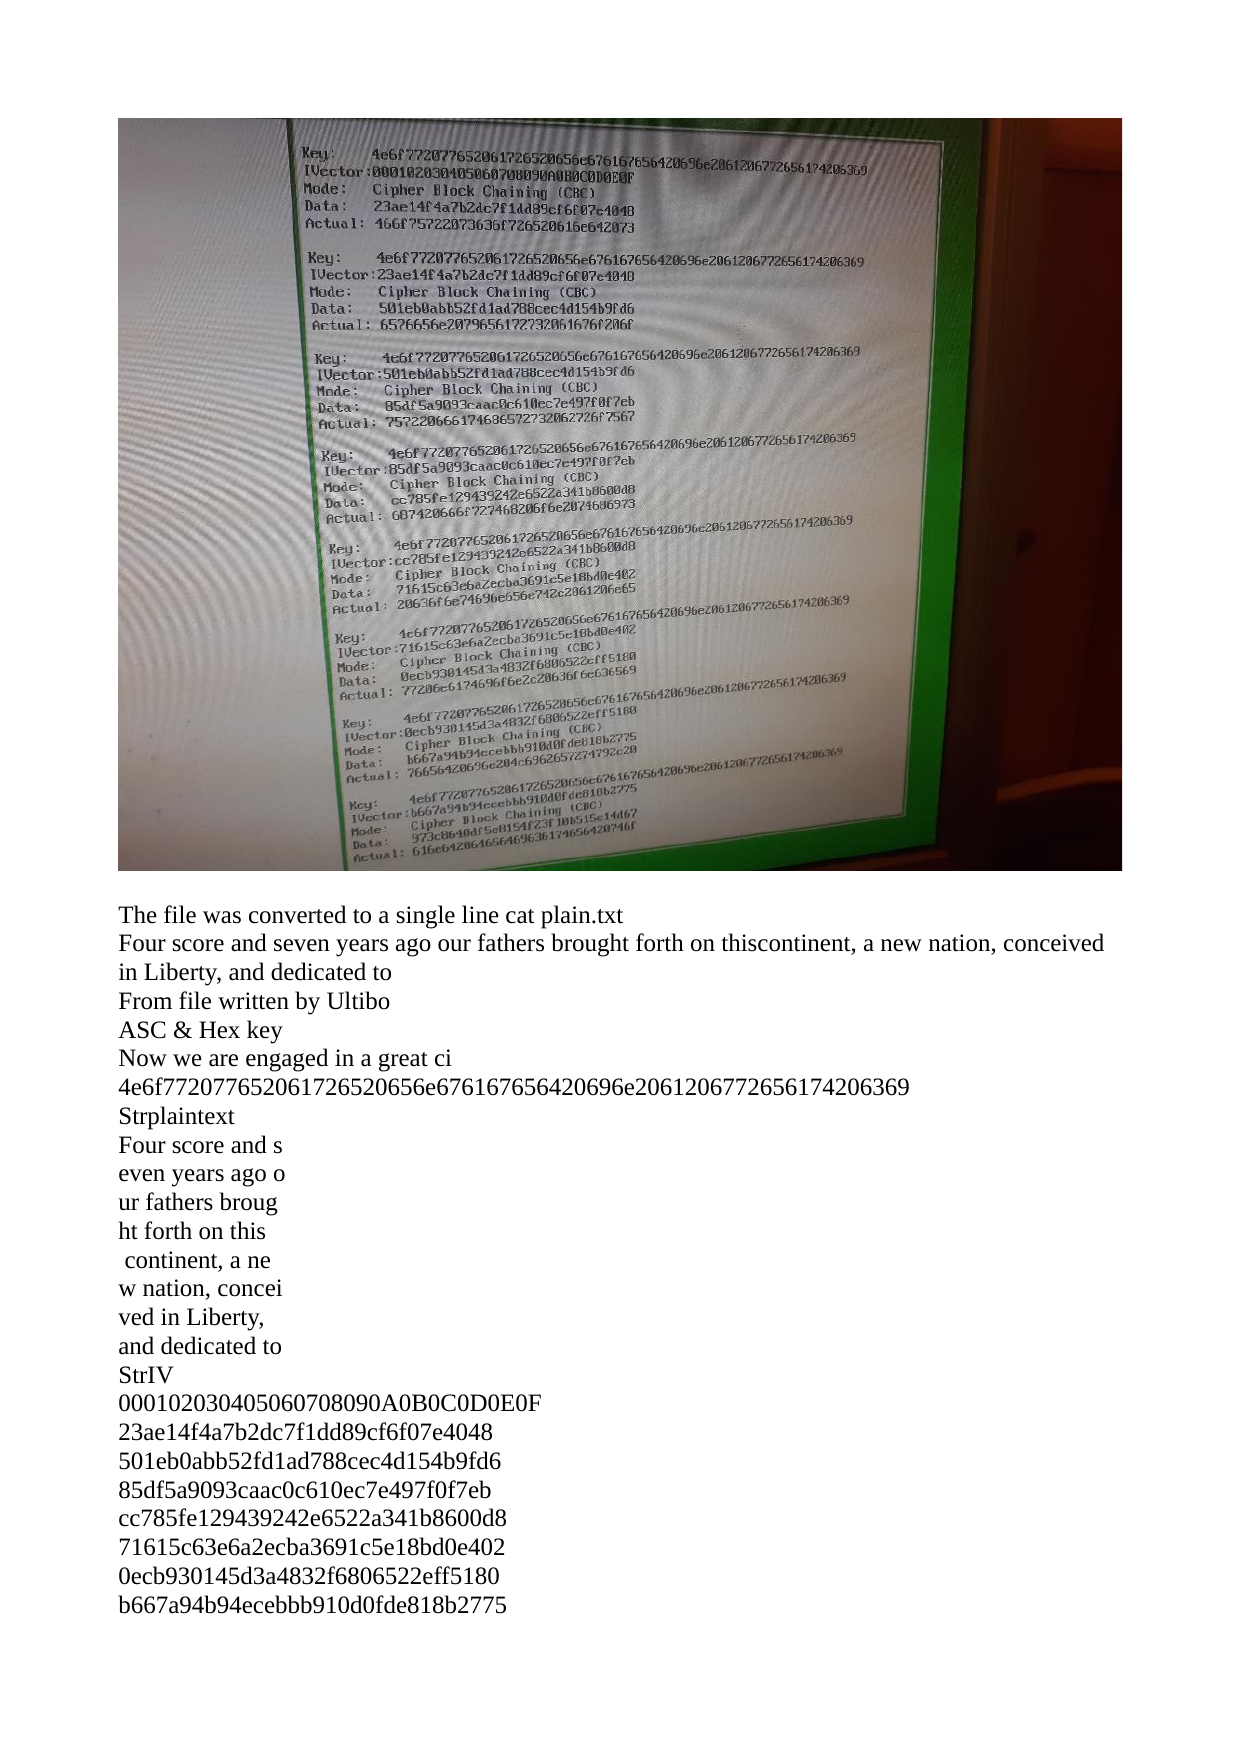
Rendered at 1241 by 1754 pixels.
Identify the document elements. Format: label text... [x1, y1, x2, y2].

text StrIV [118, 1360, 1122, 1388]
text ASC & Hex key [118, 1015, 1122, 1043]
text 4e6f772077652061726520656e676167656420696e2061206772656174206369 [118, 1072, 1122, 1101]
text Four score and seven years ago our fathers brought forth on thiscontinent, a new nation, conceived in Liberty, and dedicated to [118, 928, 1122, 986]
text The file was converted to a single line cat plain.txt [118, 900, 1122, 928]
text Four score and s [118, 1130, 1122, 1158]
text cc785fe129439242e6522a341b8600d8 [118, 1503, 1122, 1532]
text Now we are engaged in a great ci [118, 1043, 1122, 1072]
text and dedicated to [118, 1331, 1122, 1360]
text 0ecb930145d3a4832f6806522eff5180 [118, 1561, 1122, 1590]
text From file written by Ultibo [118, 986, 1122, 1015]
picture [118, 118, 1123, 871]
text 000102030405060708090A0B0C0D0E0F [118, 1388, 1122, 1417]
text 23ae14f4a7b2dc7f1dd89cf6f07e4048 [118, 1417, 1122, 1446]
text ur fathers broug [118, 1187, 1122, 1216]
text Strplaintext [118, 1101, 1122, 1130]
text 85df5a9093caac0c610ec7e497f0f7eb [118, 1475, 1122, 1503]
text ht forth on this [118, 1216, 1122, 1245]
text 71615c63e6a2ecba3691c5e18bd0e402 [118, 1532, 1122, 1561]
text 501eb0abb52fd1ad788cec4d154b9fd6 [118, 1446, 1122, 1475]
text ved in Liberty, [118, 1302, 1122, 1331]
text b667a94b94ecebbb910d0fde818b2775 [118, 1590, 1122, 1618]
text continent, a ne [118, 1245, 1122, 1273]
text even years ago o [118, 1158, 1122, 1187]
text w nation, concei [118, 1273, 1122, 1302]
